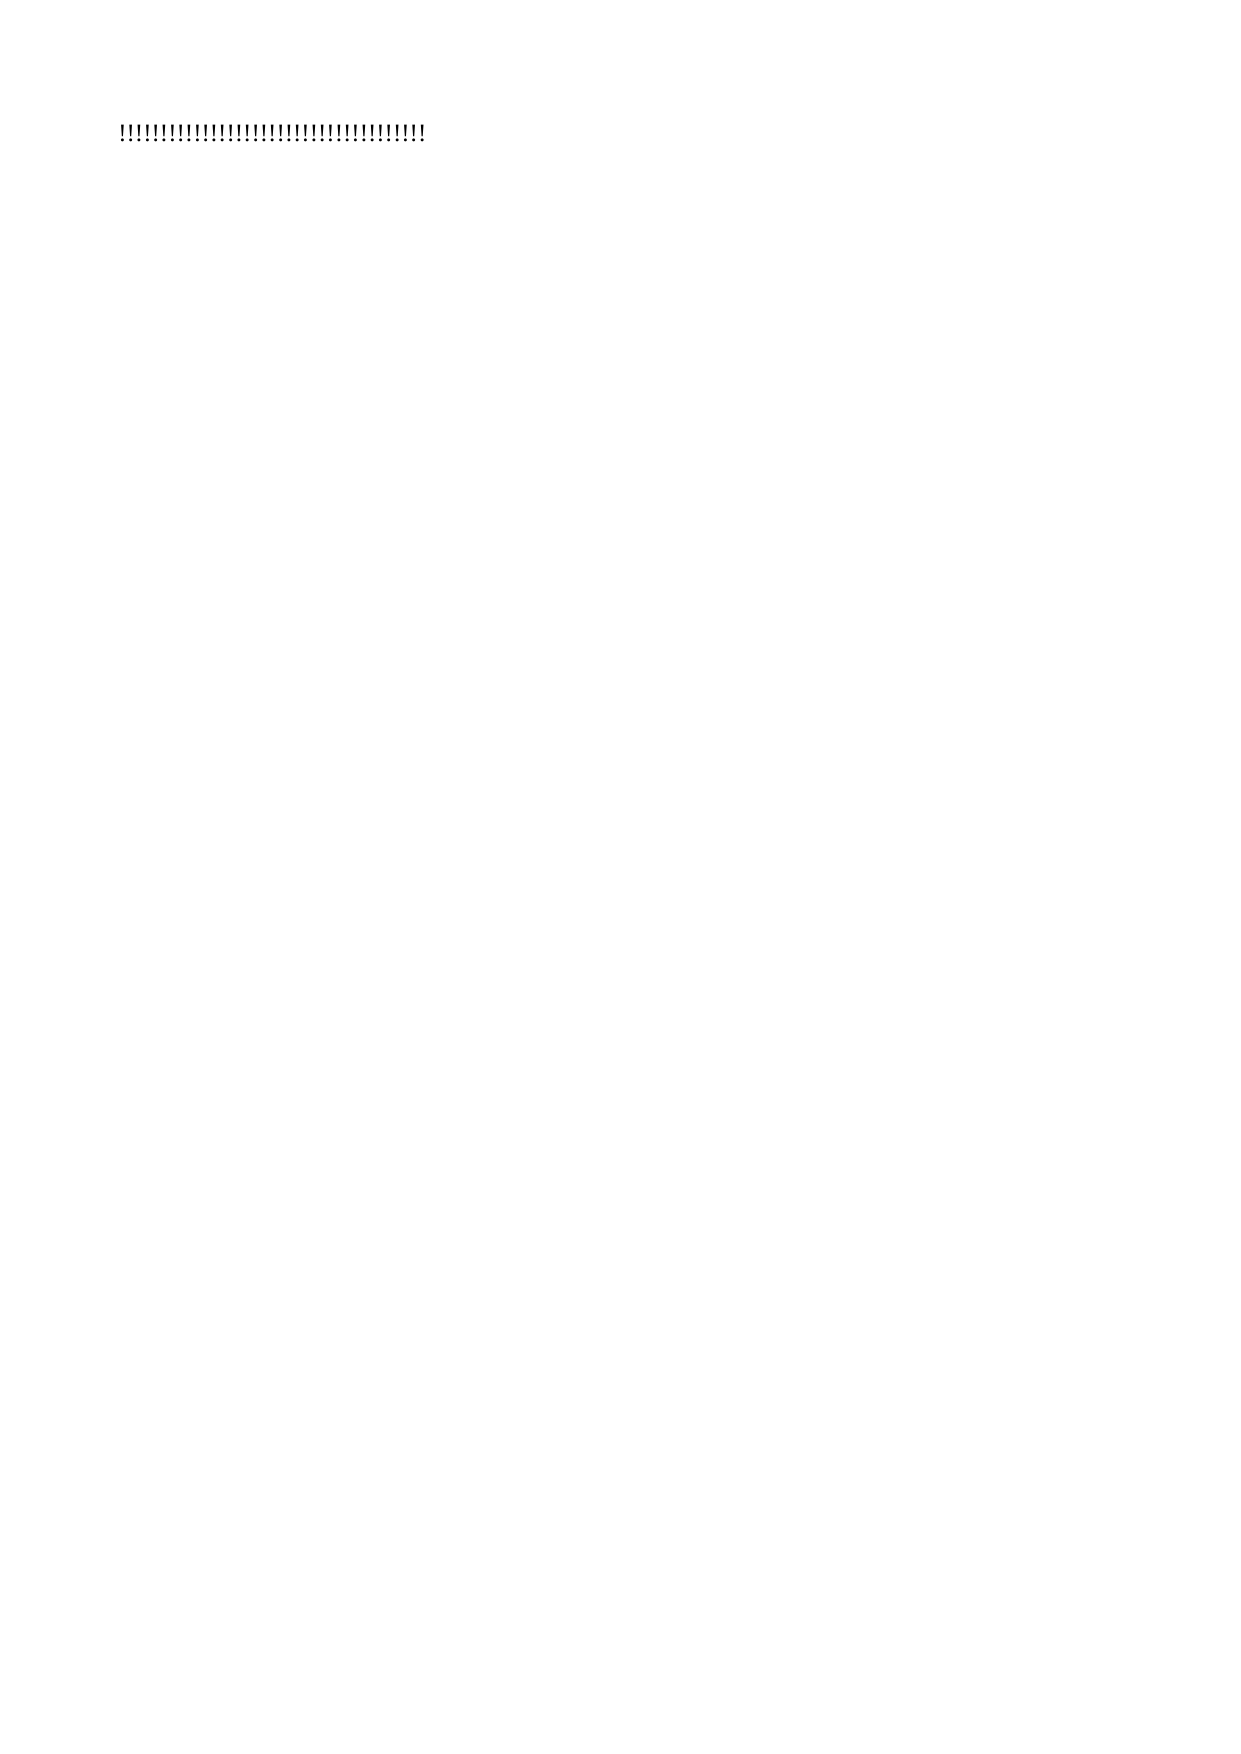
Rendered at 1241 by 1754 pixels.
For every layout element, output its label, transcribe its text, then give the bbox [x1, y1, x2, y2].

text !!!!!!!!!!!!!!!!!!!!!!!!!!!!!!!!!!!!! [118, 118, 1122, 147]
